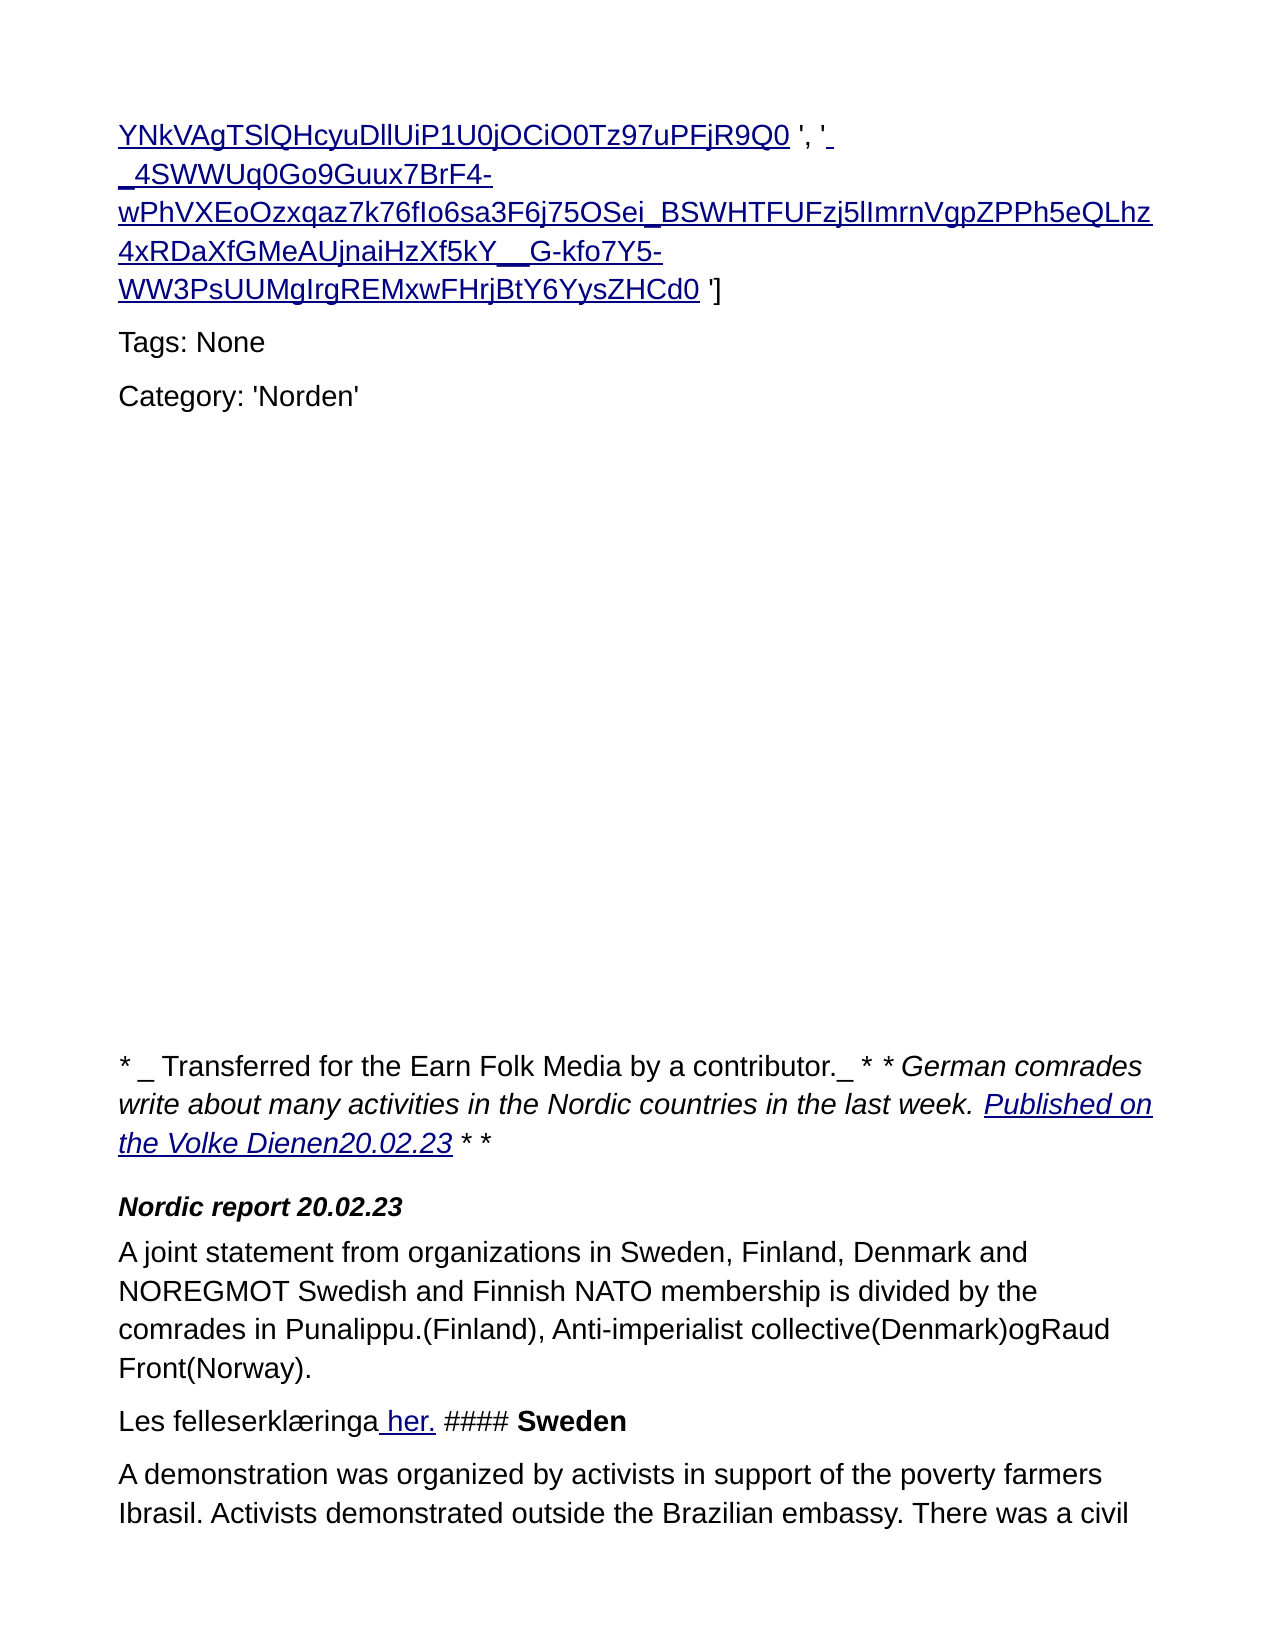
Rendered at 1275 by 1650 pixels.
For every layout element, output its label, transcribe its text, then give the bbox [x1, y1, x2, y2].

text * _ Transferred for the Earn Folk Media by a contributor._ * * German comrades write about many activities in the Nordic countries in the last week. Published on the Volke Dienen20.02.23 * * [118, 432, 1157, 1159]
subtitle Nordic report 20.02.23 [118, 1191, 1157, 1223]
text A joint statement from organizations in Sweden, Finland, Denmark and NOREGMOT Swedish and Finnish NATO membership is divided by the comrades in Punalippu.(Finland), Anti-imperialist collective(Denmark)ogRaud Front(Norway). [118, 1235, 1157, 1384]
text Tags: None [118, 325, 1157, 359]
text YNkVAgTSlQHcyuDllUiP1U0jOCiO0Tz97uPFjR9Q0 ', ' _4SWWUq0Go9Guux7BrF4-wPhVXEoOzxqaz7k76fIo6sa3F6j75OSei_BSWHTFUFzj5lImrnVgpZPPh5eQLhz4xRDaXfGMeAUjnaiHzXf5kY__G-kfo7Y5-WW3PsUUMgIrgREMxwFHrjBtY6YysZHCd0 '] [118, 118, 1157, 306]
text Les felleserklæringa her. #### Sweden [118, 1404, 1157, 1437]
text A demonstration was organized by activists in support of the poverty farmers Ibrasil. Activists demonstrated outside the Brazilian embassy. There was a civil [118, 1457, 1157, 1529]
text Category: 'Norden' [118, 378, 1157, 412]
